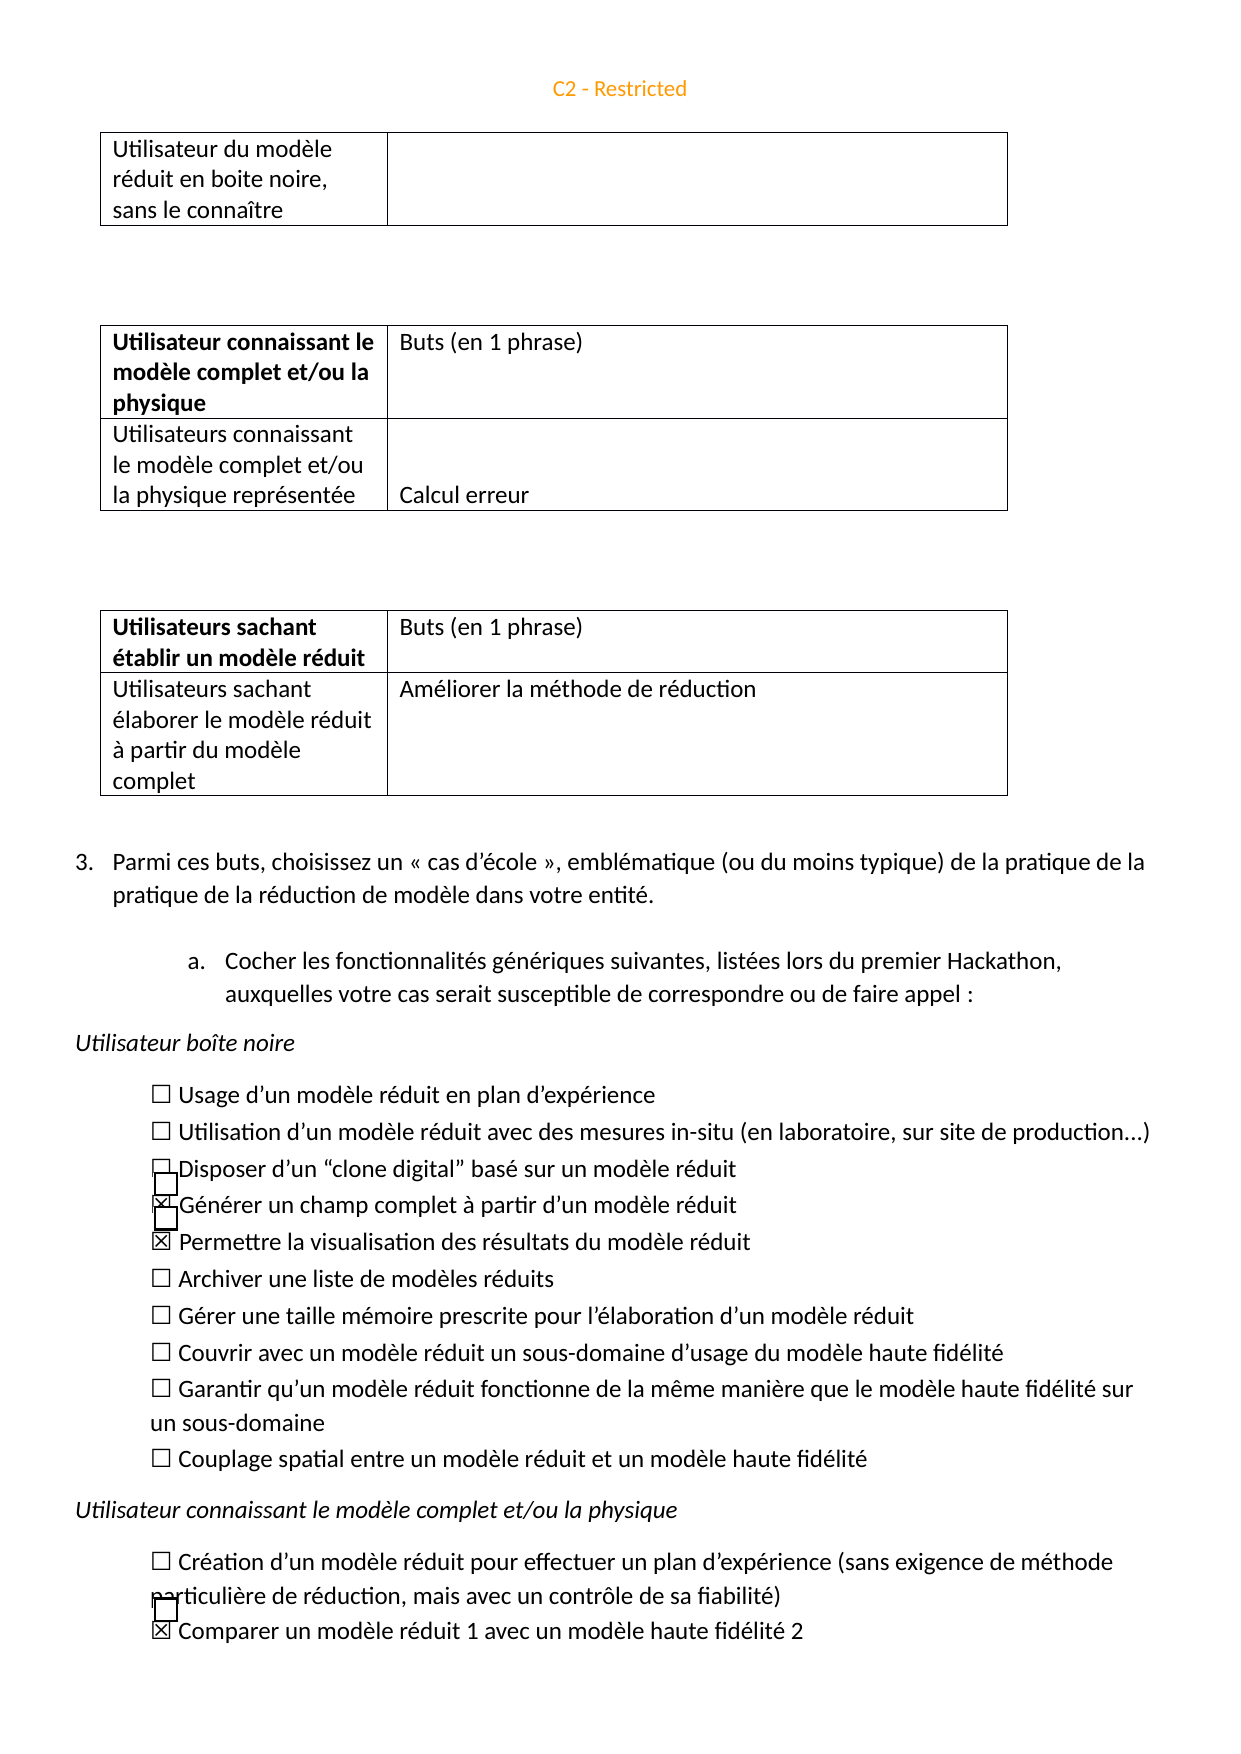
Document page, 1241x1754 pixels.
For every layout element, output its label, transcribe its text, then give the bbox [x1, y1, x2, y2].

text Utilisateur boîte noire [75, 1027, 1165, 1058]
table_cell Calcul erreur [388, 419, 1007, 510]
list Parmi ces buts, choisissez un « cas d’école », emblématique (ou du moins typique) de la pratique de la pratique de la réduction de modèle dans votre entité. [75, 846, 1165, 909]
list ☐ Usage d’un modèle réduit en plan d’expérience [150, 1077, 1165, 1111]
list ☐ Utilisation d’un modèle réduit avec des mesures in-situ (en laboratoire, sur site de production...) [150, 1114, 1165, 1148]
list ☐ Gérer une taille mémoire prescrite pour l’élaboration d’un modèle réduit [150, 1297, 1165, 1332]
table_header Utilisateur connaissant le modèle complet et/ou la physique [101, 326, 387, 417]
table_cell Utilisateur du modèle réduit en boite noire, sans le connaître [101, 133, 387, 224]
list ☐ Couvrir avec un modèle réduit un sous-domaine d’usage du modèle haute fidélité [150, 1334, 1165, 1368]
list Cocher les fonctionnalités génériques suivantes, listées lors du premier Hackathon, auxquelles votre cas serait susceptible de correspondre ou de faire appel : [187, 945, 1165, 1008]
list ☒ Permettre la visualisation des résultats du modèle réduit [150, 1224, 1165, 1258]
table_cell Utilisateurs connaissant le modèle complet et/ou la physique représentée [101, 419, 387, 510]
table_header Buts (en 1 phrase) [388, 326, 1007, 417]
list ☐ Disposer d’un “clone digital” basé sur un modèle réduit [150, 1150, 1165, 1184]
text Utilisateur connaissant le modèle complet et/ou la physique [75, 1494, 1165, 1524]
list ☐ Couplage spatial entre un modèle réduit et un modèle haute fidélité [150, 1440, 1165, 1474]
table_cell [388, 133, 1007, 224]
table_cell Améliorer la méthode de réduction [388, 673, 1007, 795]
table_cell Utilisateurs sachant élaborer le modèle réduit à partir du modèle complet [101, 673, 387, 795]
table_header Utilisateurs sachant établir un modèle réduit [101, 611, 387, 672]
list ☒ Générer un champ complet à partir d’un modèle réduit [170, 1187, 1165, 1221]
list ☐ Garantir qu’un modèle réduit fonctionne de la même manière que le modèle haute fidélité sur un sous-domaine [150, 1371, 1165, 1438]
list ☐ Archiver une liste de modèles réduits [150, 1261, 1165, 1295]
list ☒ Comparer un modèle réduit 1 avec un modèle haute fidélité 2 [150, 1613, 1165, 1647]
list ☐ Création d’un modèle réduit pour effectuer un plan d’expérience (sans exigence de méthode particulière de réduction, mais avec un contrôle de sa fiabilité) [150, 1543, 1165, 1610]
table_header Buts (en 1 phrase) [388, 611, 1007, 672]
